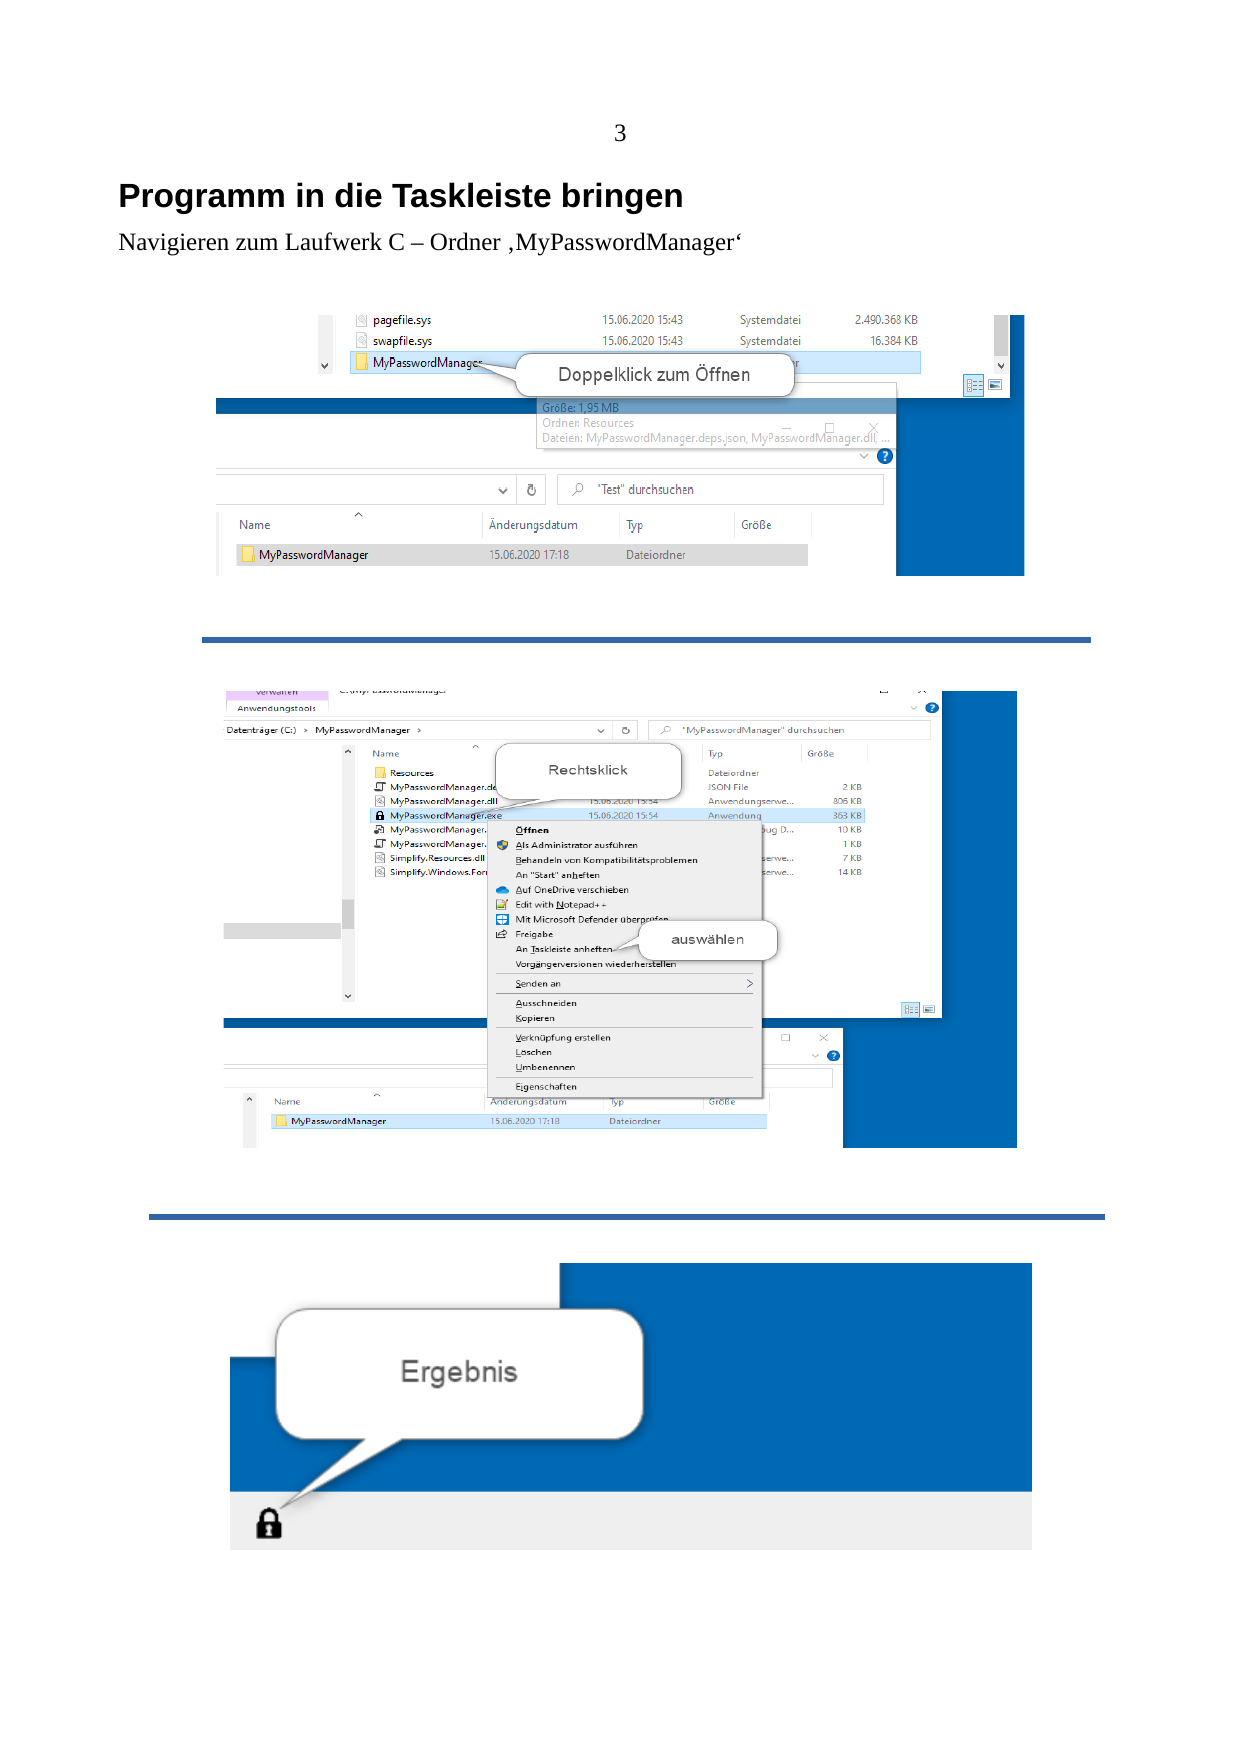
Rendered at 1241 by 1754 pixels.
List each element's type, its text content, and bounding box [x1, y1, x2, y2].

subtitle Programm in die Taskleiste bringen [118, 176, 1122, 215]
text Navigieren zum Laufwerk C – Ordner ‚MyPasswordManager‘ [118, 227, 1122, 256]
picture [223, 691, 1017, 1148]
picture [230, 1263, 1032, 1550]
picture [216, 315, 1025, 576]
